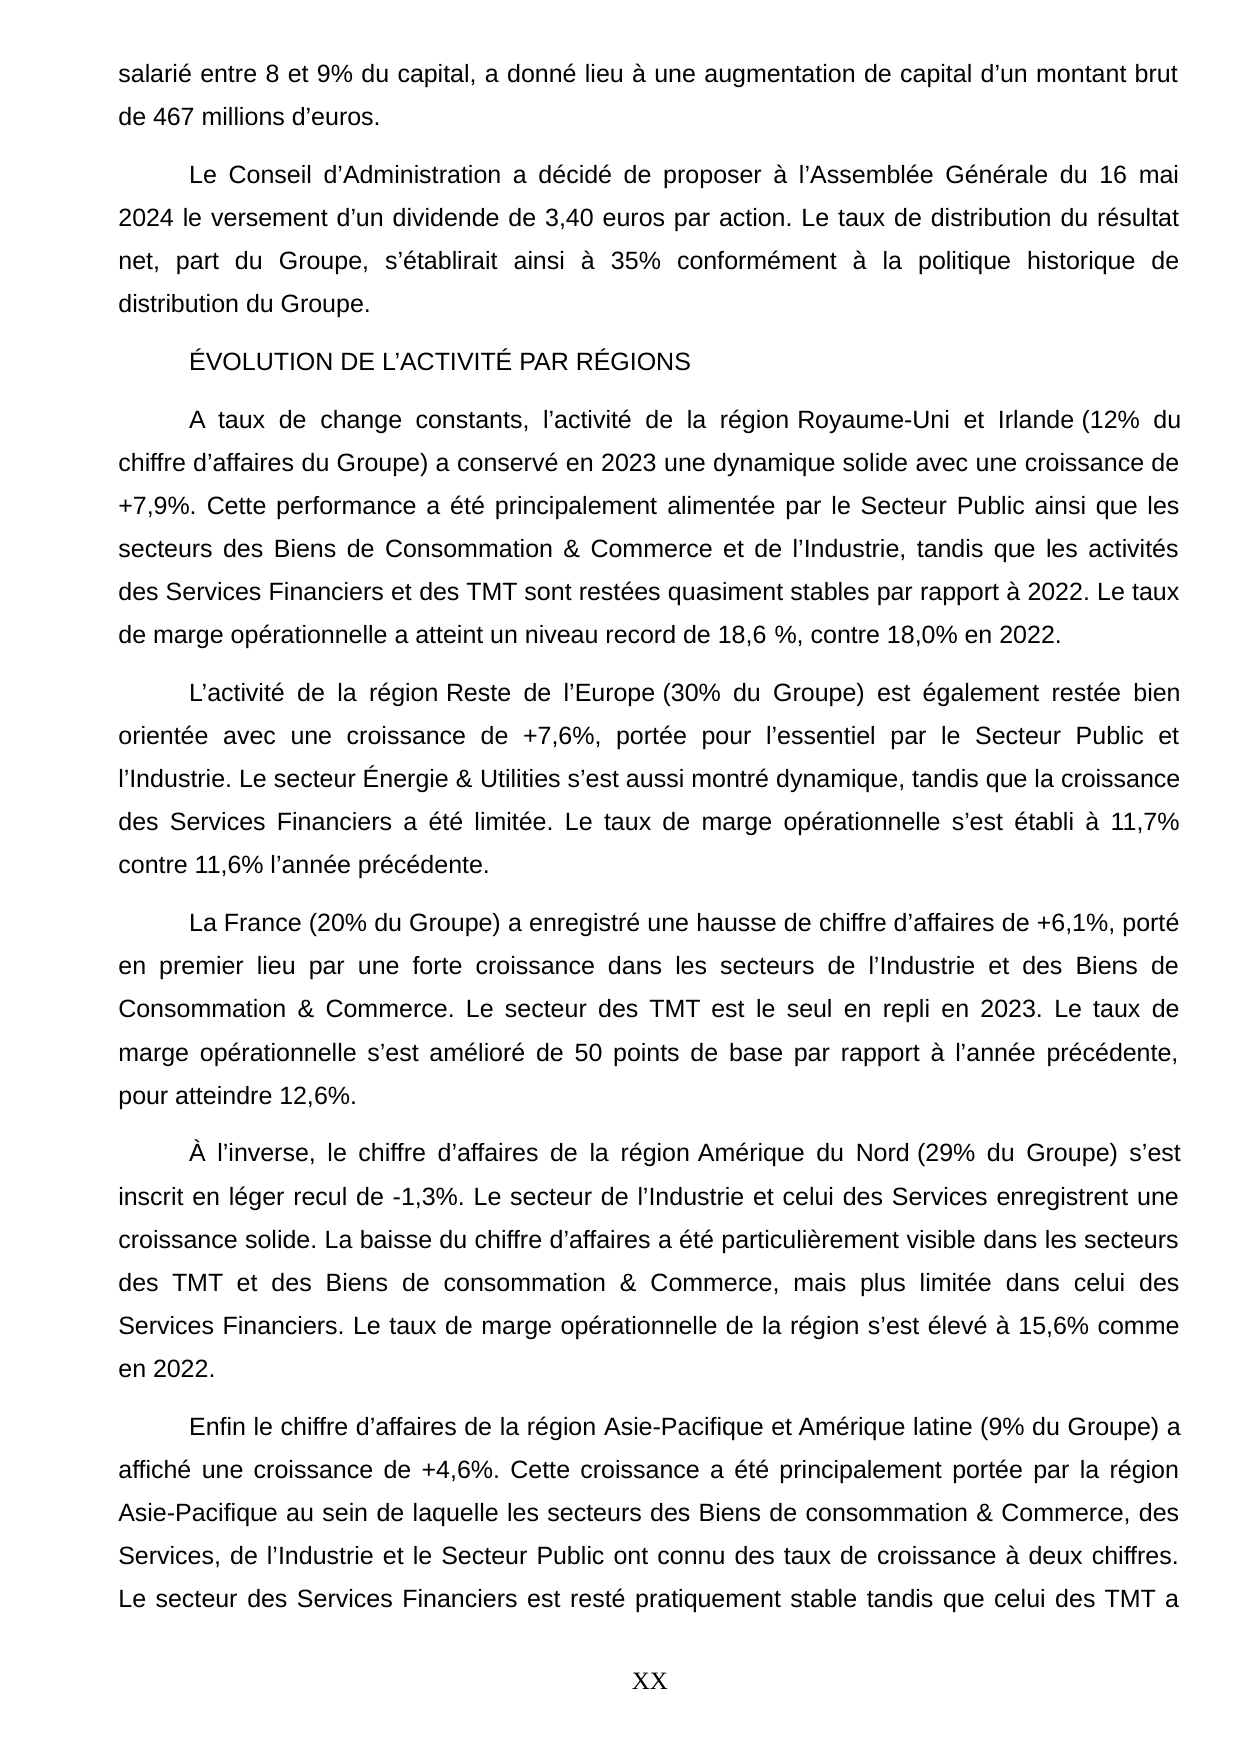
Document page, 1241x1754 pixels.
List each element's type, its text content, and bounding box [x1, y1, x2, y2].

text À l’inverse, le chiffre d’affaires de la région Amérique du Nord (29% du Groupe) s’est inscrit en léger recul de -1,3%. Le secteur de l’Industrie et celui des Services enregistrent une croissance solide. La baisse du chiffre d’affaires a été particulièrement visible dans les secteurs des TMT et des Biens de consommation & Commerce, mais plus limitée dans celui des Services Financiers. Le taux de marge opérationnelle de la région s’est élevé à 15,6% comme en 2022. [118, 1138, 1181, 1383]
text A taux de change constants, l’activité de la région Royaume-Uni et Irlande (12% du chiffre d’affaires du Groupe) a conservé en 2023 une dynamique solide avec une croissance de +7,9%. Cette performance a été principalement alimentée par le Secteur Public ainsi que les secteurs des Biens de Consommation & Commerce et de l’Industrie, tandis que les activités des Services Financiers et des TMT sont restées quasiment stables par rapport à 2022. Le taux de marge opérationnelle a atteint un niveau record de 18,6 %, contre 18,0% en 2022. [118, 405, 1181, 649]
text Enfin le chiffre d’affaires de la région Asie-Pacifique et Amérique latine (9% du Groupe) a affiché une croissance de +4,6%. Cette croissance a été principalement portée par la région Asie-Pacifique au sein de laquelle les secteurs des Biens de consommation & Commerce, des Services, de l’Industrie et le Secteur Public ont connu des taux de croissance à deux chiffres. Le secteur des Services Financiers est resté pratiquement stable tandis que celui des TMT a [118, 1412, 1181, 1613]
text La France (20% du Groupe) a enregistré une hausse de chiffre d’affaires de +6,1%, porté en premier lieu par une forte croissance dans les secteurs de l’Industrie et des Biens de Consommation & Commerce. Le secteur des TMT est le seul en repli en 2023. Le taux de marge opérationnelle s’est amélioré de 50 points de base par rapport à l’année précédente, pour atteindre 12,6%. [118, 908, 1181, 1109]
text salarié entre 8 et 9% du capital, a donné lieu à une augmentation de capital d’un montant brut de 467 millions d’euros. [118, 59, 1181, 131]
text ÉVOLUTION DE L’ACTIVITÉ PAR RÉGIONS [118, 347, 1181, 376]
text L’activité de la région Reste de l’Europe (30% du Groupe) est également restée bien orientée avec une croissance de +7,6%, portée pour l’essentiel par le Secteur Public et l’Industrie. Le secteur Énergie & Utilities s’est aussi montré dynamique, tandis que la croissance des Services Financiers a été limitée. Le taux de marge opérationnelle s’est établi à 11,7% contre 11,6% l’année précédente. [118, 678, 1181, 879]
text Le Conseil d’Administration a décidé de proposer à l’Assemblée Générale du 16 mai 2024 le versement d’un dividende de 3,40 euros par action. Le taux de distribution du résultat net, part du Groupe, s’établirait ainsi à 35% conformément à la politique historique de distribution du Groupe. [118, 160, 1181, 318]
